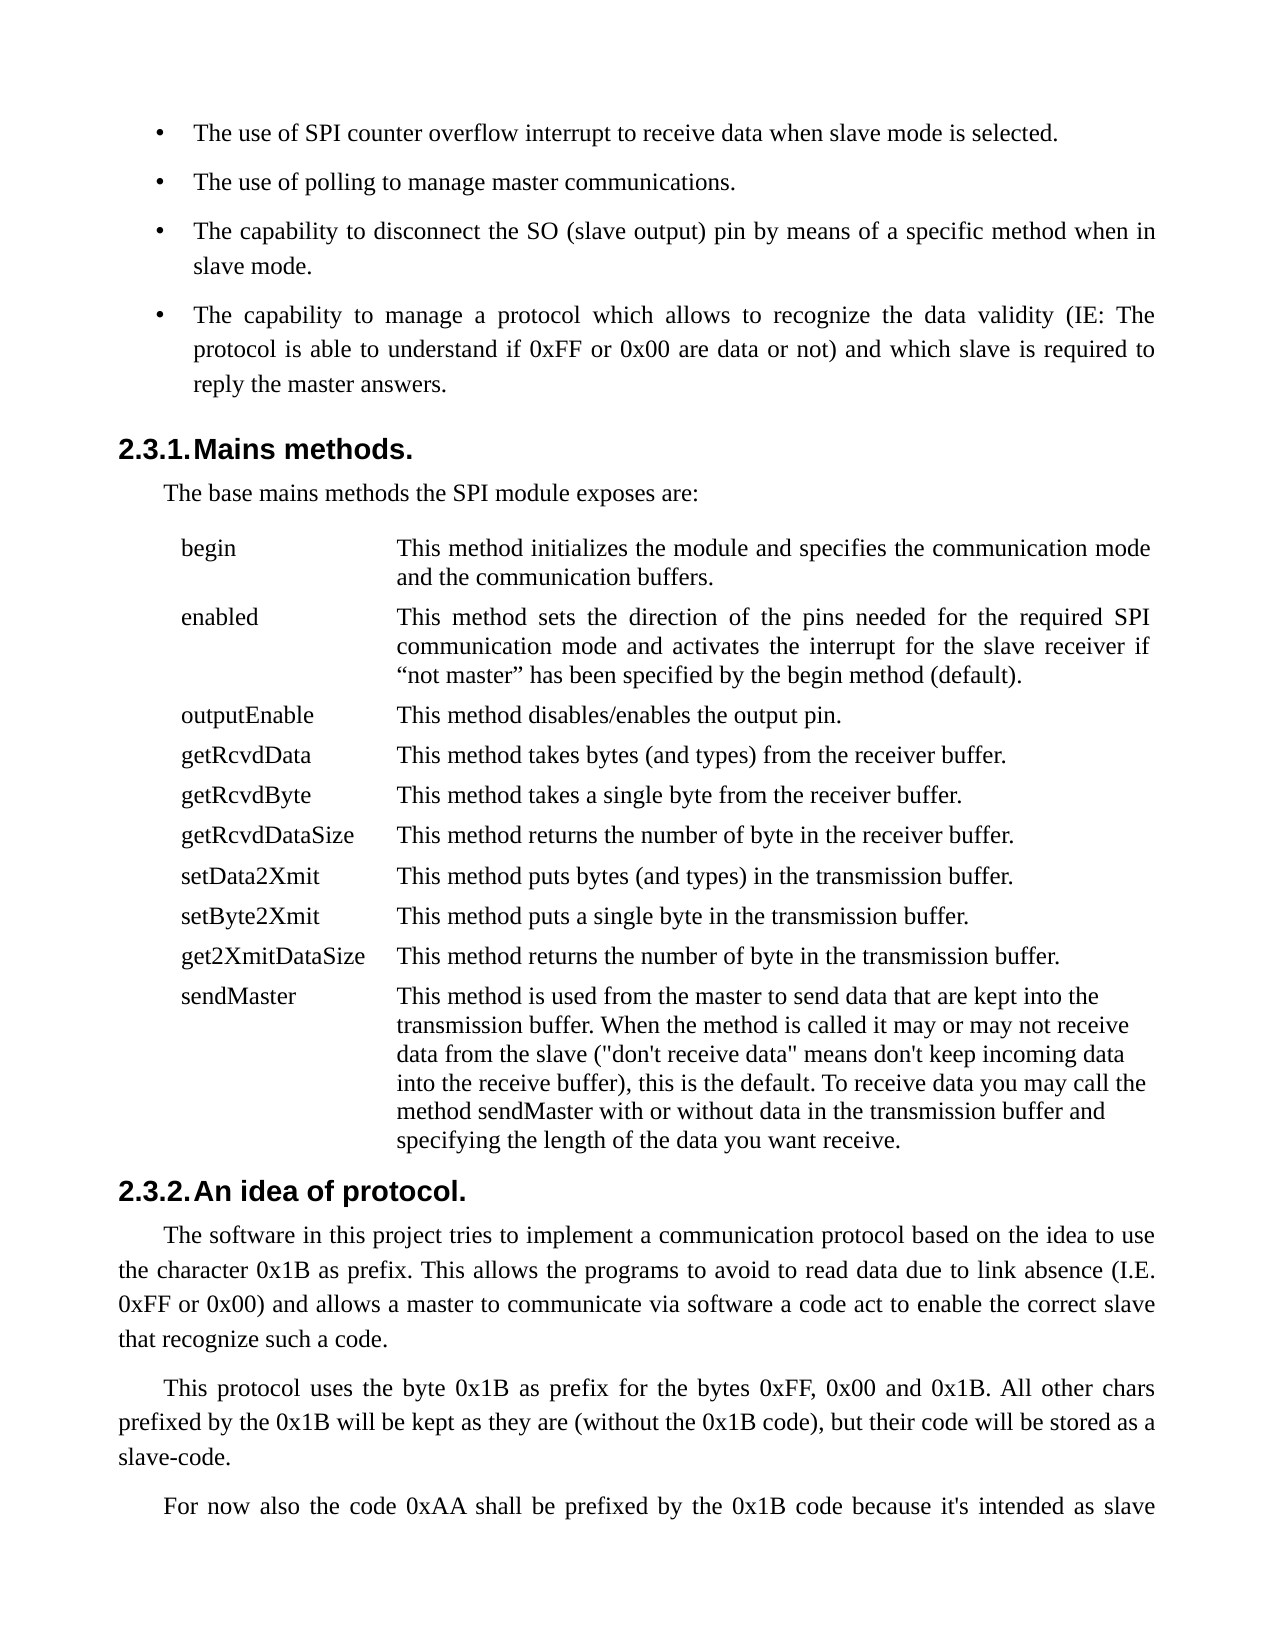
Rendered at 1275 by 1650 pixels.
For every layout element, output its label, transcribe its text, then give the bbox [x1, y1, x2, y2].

list The use of SPI counter overflow interrupt to receive data when slave mode is selected. [156, 118, 1157, 147]
table_cell This method returns the number of byte in the transmission buffer. [391, 935, 1157, 976]
list The capability to manage a protocol which allows to recognize the data validity (IE: The protocol is able to understand if 0xFF or 0x00 are data or not) and which slave is required to reply the master answers. [156, 300, 1157, 397]
list The use of polling to manage master communications. [156, 167, 1157, 196]
table_cell outputEnable [175, 694, 391, 734]
table_cell get2XmitDataSize [175, 935, 391, 976]
table_cell setData2Xmit [175, 855, 391, 895]
table_cell This method puts bytes (and types) in the transmission buffer. [391, 855, 1157, 895]
table_cell This method takes bytes (and types) from the receiver buffer. [391, 734, 1157, 774]
subtitle Mains methods. [118, 432, 1157, 466]
table_cell This method sets the direction of the pins needed for the required SPI communication mode and activates the interrupt for the slave receiver if “not master” has been specified by the begin method (default). [391, 596, 1157, 694]
table_cell getRcvdByte [175, 775, 391, 815]
table_header begin [175, 528, 391, 596]
text The base mains methods the SPI module exposes are: [118, 478, 1157, 507]
table_header This method initializes the module and specifies the communication mode and the communication buffers. [391, 528, 1157, 596]
table_cell setByte2Xmit [175, 895, 391, 935]
table_cell This method disables/enables the output pin. [391, 694, 1157, 734]
table_cell This method is used from the master to send data that are kept into the transmission buffer. When the method is called it may or may not receive data from the slave ("don't receive data" means don't keep incoming data into the receive buffer), this is the default. To receive data you may call the method sendMaster with or without data in the transmission buffer and specifying the length of the data you want receive. [391, 976, 1157, 1159]
text This protocol uses the byte 0x1B as prefix for the bytes 0xFF, 0x00 and 0x1B. All other chars prefixed by the 0x1B will be kept as they are (without the 0x1B code), but their code will be stored as a slave-code. [118, 1373, 1157, 1470]
text For now also the code 0xAA shall be prefixed by the 0x1B code because it's intended as slave [118, 1491, 1157, 1519]
table_cell This method puts a single byte in the transmission buffer. [391, 895, 1157, 935]
table_cell sendMaster [175, 976, 391, 1159]
table_cell This method returns the number of byte in the receiver buffer. [391, 815, 1157, 855]
table_cell enabled [175, 596, 391, 694]
table_cell getRcvdData [175, 734, 391, 774]
subtitle An idea of protocol. [118, 1174, 1157, 1208]
table_cell getRcvdDataSize [175, 815, 391, 855]
text The software in this project tries to implement a communication protocol based on the idea to use the character 0x1B as prefix. This allows the programs to avoid to read data due to link absence (I.E. 0xFF or 0x00) and allows a master to communicate via software a code act to enable the correct slave that recognize such a code. [118, 1220, 1157, 1352]
table_cell This method takes a single byte from the receiver buffer. [391, 775, 1157, 815]
list The capability to disconnect the SO (slave output) pin by means of a specific method when in slave mode. [156, 216, 1157, 279]
